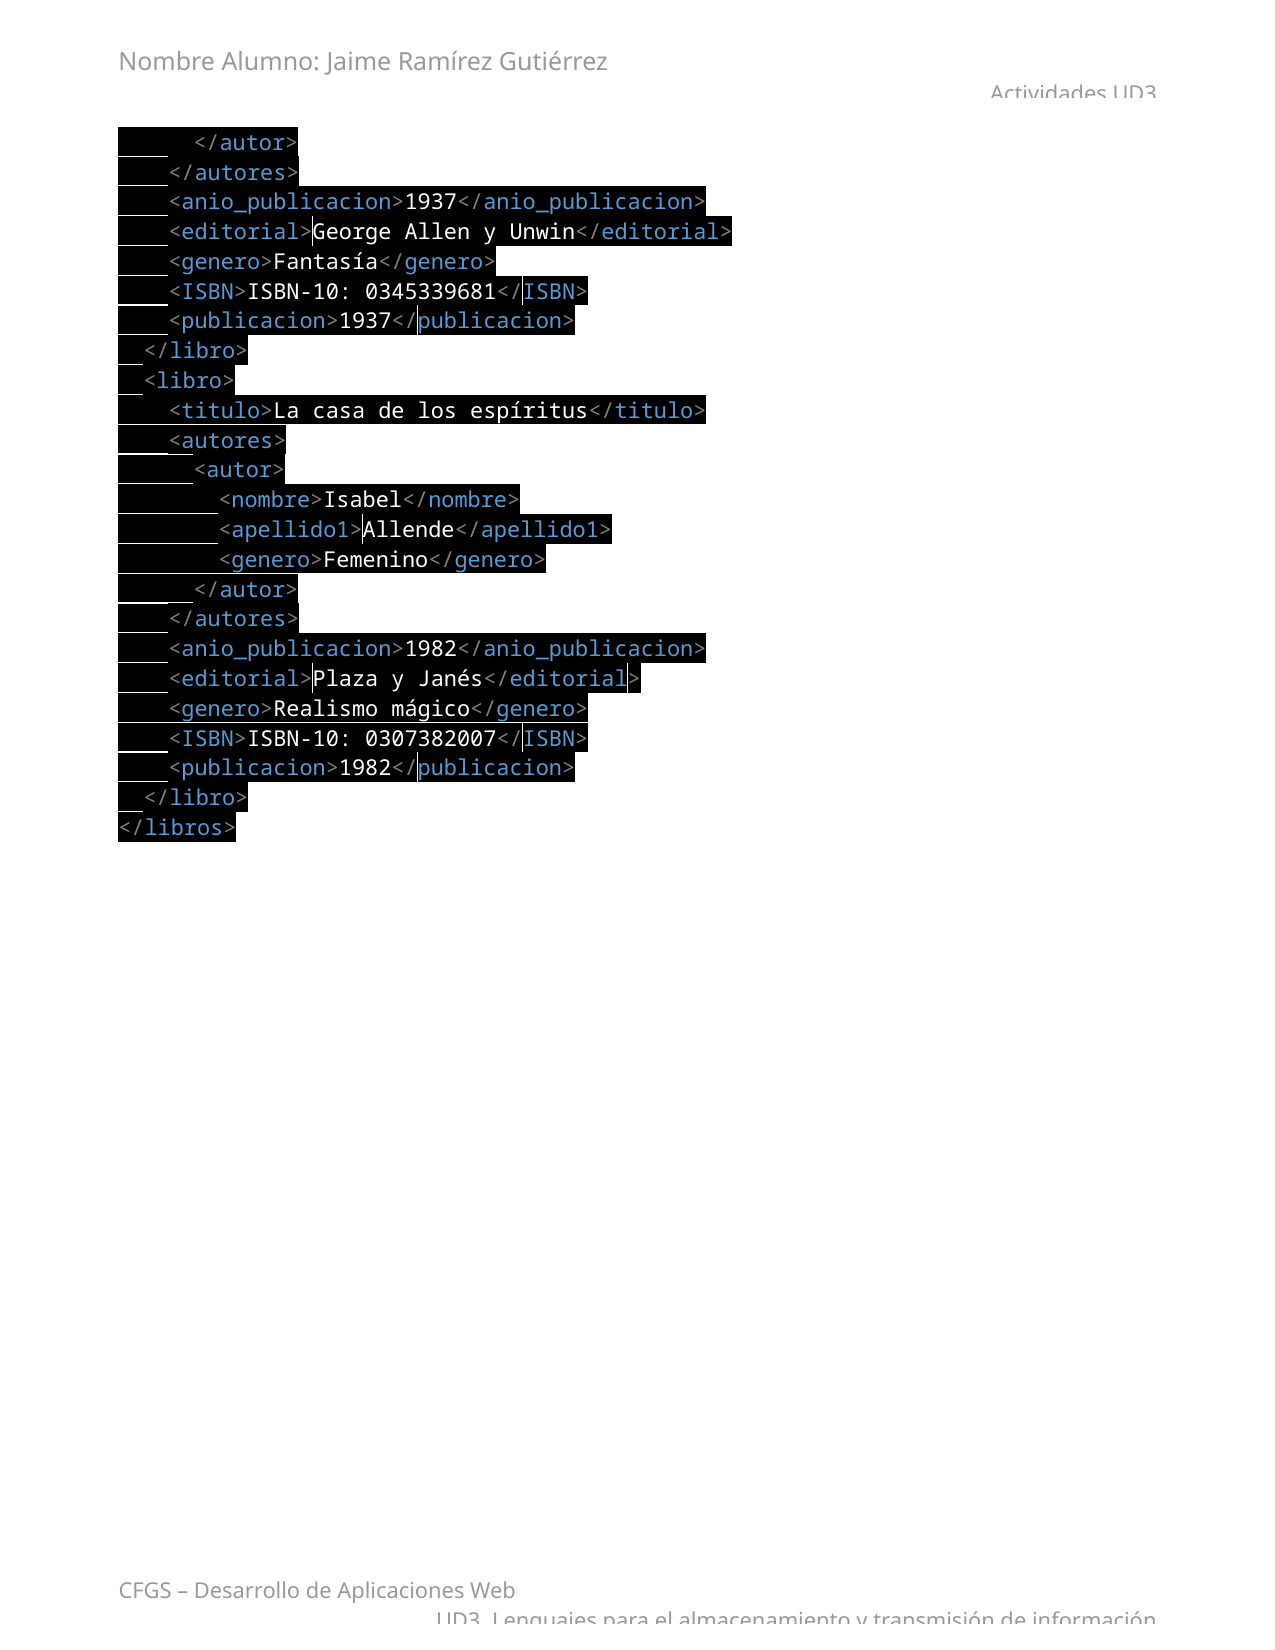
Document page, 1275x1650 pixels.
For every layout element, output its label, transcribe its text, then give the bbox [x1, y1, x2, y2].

text <anio_publicacion>1982</anio_publicacion> [118, 633, 1157, 663]
text </autor> [118, 127, 1157, 156]
text <genero>Realismo mágico</genero> [118, 693, 1157, 722]
text <libro> [118, 365, 1157, 395]
text <anio_publicacion>1937</anio_publicacion> [118, 186, 1157, 216]
text </libro> [118, 782, 1157, 812]
text <publicacion>1982</publicacion> [118, 752, 1157, 782]
text <autores> [118, 424, 1157, 454]
text </libro> [118, 335, 1157, 365]
text <ISBN>ISBN-10: 0345339681</ISBN> [118, 276, 1157, 305]
text <genero>Fantasía</genero> [118, 246, 1157, 276]
text </autores> [118, 156, 1157, 186]
text <editorial>Plaza y Janés</editorial> [118, 663, 1157, 693]
text </libros> [118, 812, 1157, 842]
text <titulo>La casa de los espíritus</titulo> [118, 395, 1157, 424]
text </autores> [118, 603, 1157, 633]
text <genero>Femenino</genero> [118, 544, 1157, 573]
text </autor> [118, 573, 1157, 603]
text <ISBN>ISBN-10: 0307382007</ISBN> [118, 722, 1157, 752]
text <editorial>George Allen y Unwin</editorial> [118, 216, 1157, 246]
text <autor> [118, 454, 1157, 484]
text <apellido1>Allende</apellido1> [118, 514, 1157, 544]
text <publicacion>1937</publicacion> [118, 305, 1157, 335]
text <nombre>Isabel</nombre> [118, 484, 1157, 514]
